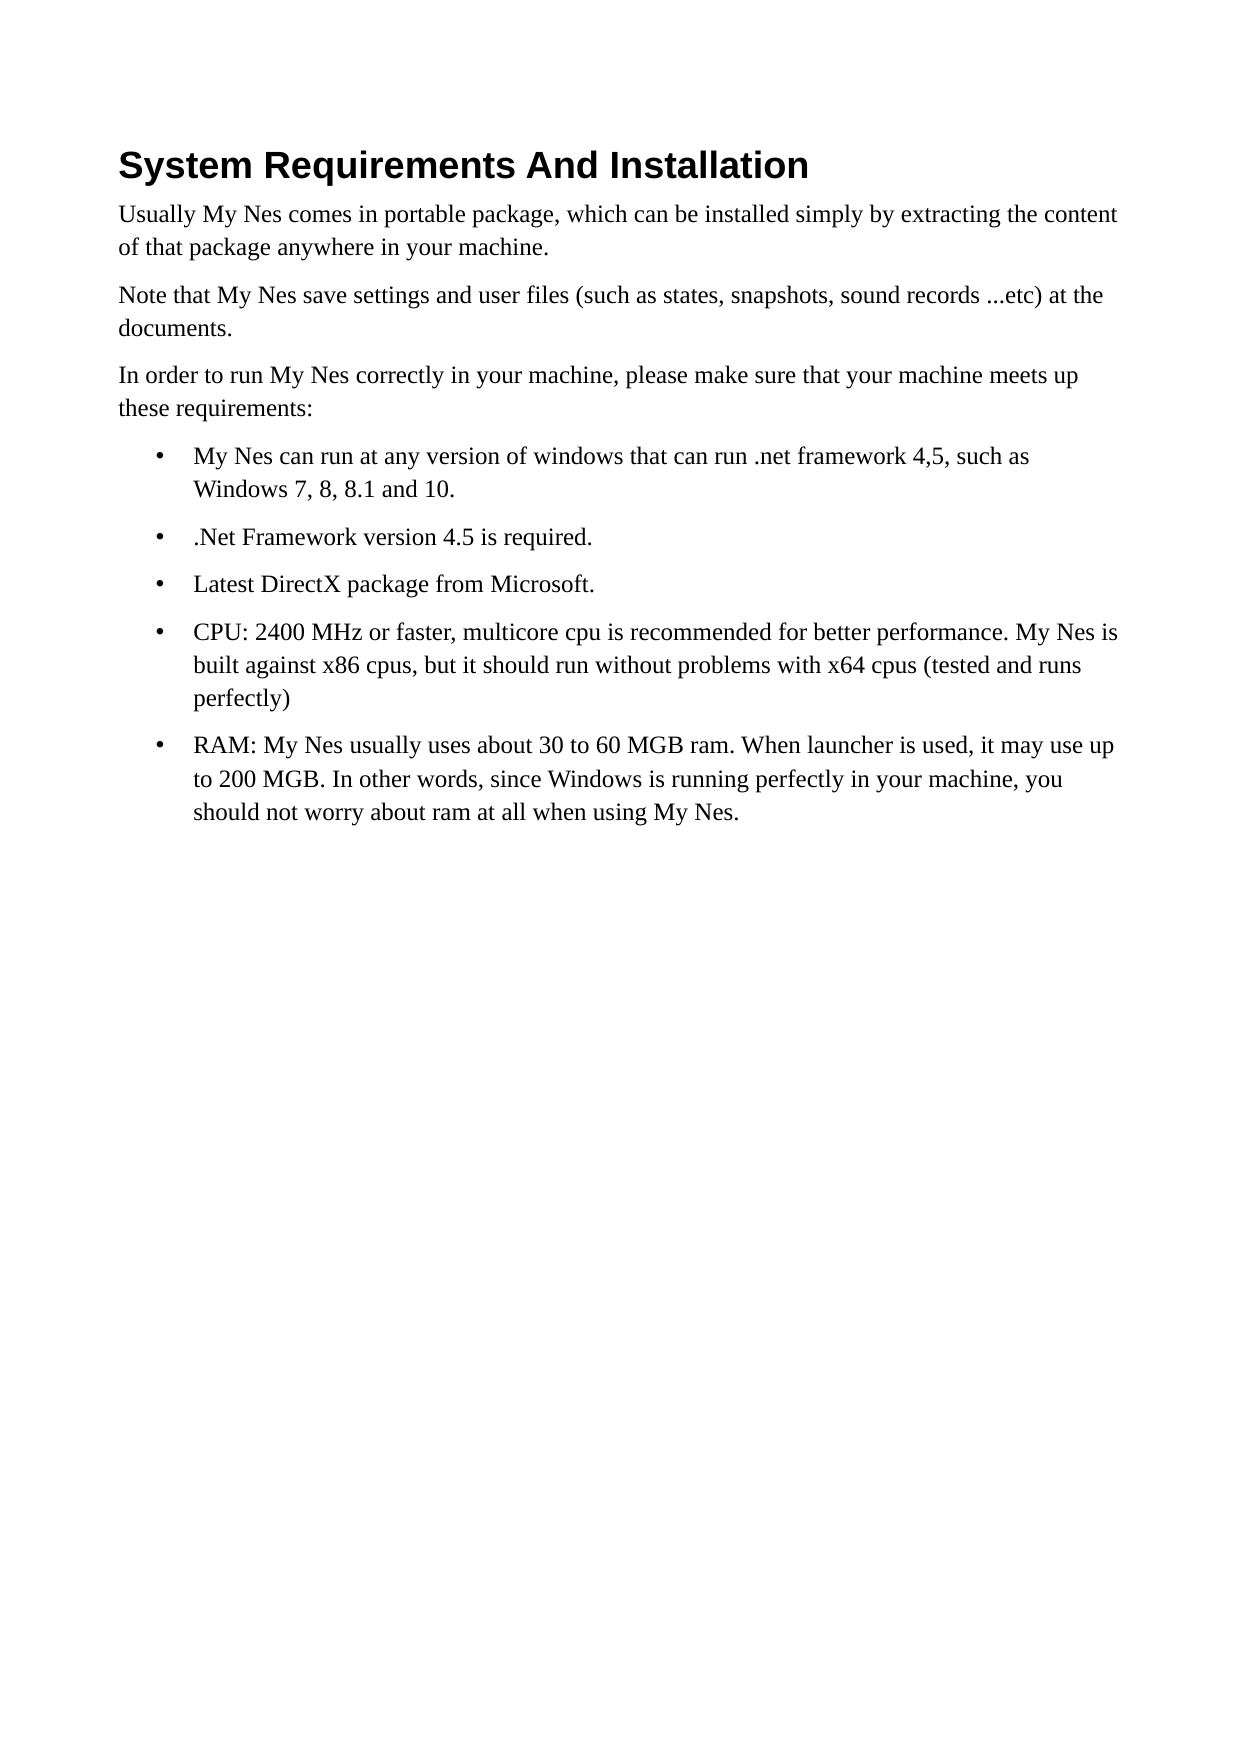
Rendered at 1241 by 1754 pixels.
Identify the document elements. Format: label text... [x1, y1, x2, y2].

list RAM: My Nes usually uses about 30 to 60 MGB ram. When launcher is used, it may use up to 200 MGB. In other words, since Windows is running perfectly in your machine, you should not worry about ram at all when using My Nes. [156, 731, 1122, 825]
list .Net Framework version 4.5 is required. [156, 522, 1122, 551]
list My Nes can run at any version of windows that can run .net framework 4,5, such as Windows 7, 8, 8.1 and 10. [156, 441, 1122, 503]
text In order to run My Nes correctly in your machine, please make sure that your machine meets up these requirements: [118, 361, 1122, 422]
subtitle System Requirements And Installation [118, 143, 1122, 187]
text Usually My Nes comes in portable package, which can be installed simply by extracting the content of that package anywhere in your machine. [118, 199, 1122, 261]
text Note that My Nes save settings and user files (such as states, snapshots, sound records ...etc) at the documents. [118, 280, 1122, 342]
list Latest DirectX package from Microsoft. [156, 569, 1122, 598]
list CPU: 2400 MHz or faster, multicore cpu is recommended for better performance. My Nes is built against x86 cpus, but it should run without problems with x64 cpus (tested and runs perfectly) [156, 617, 1122, 712]
